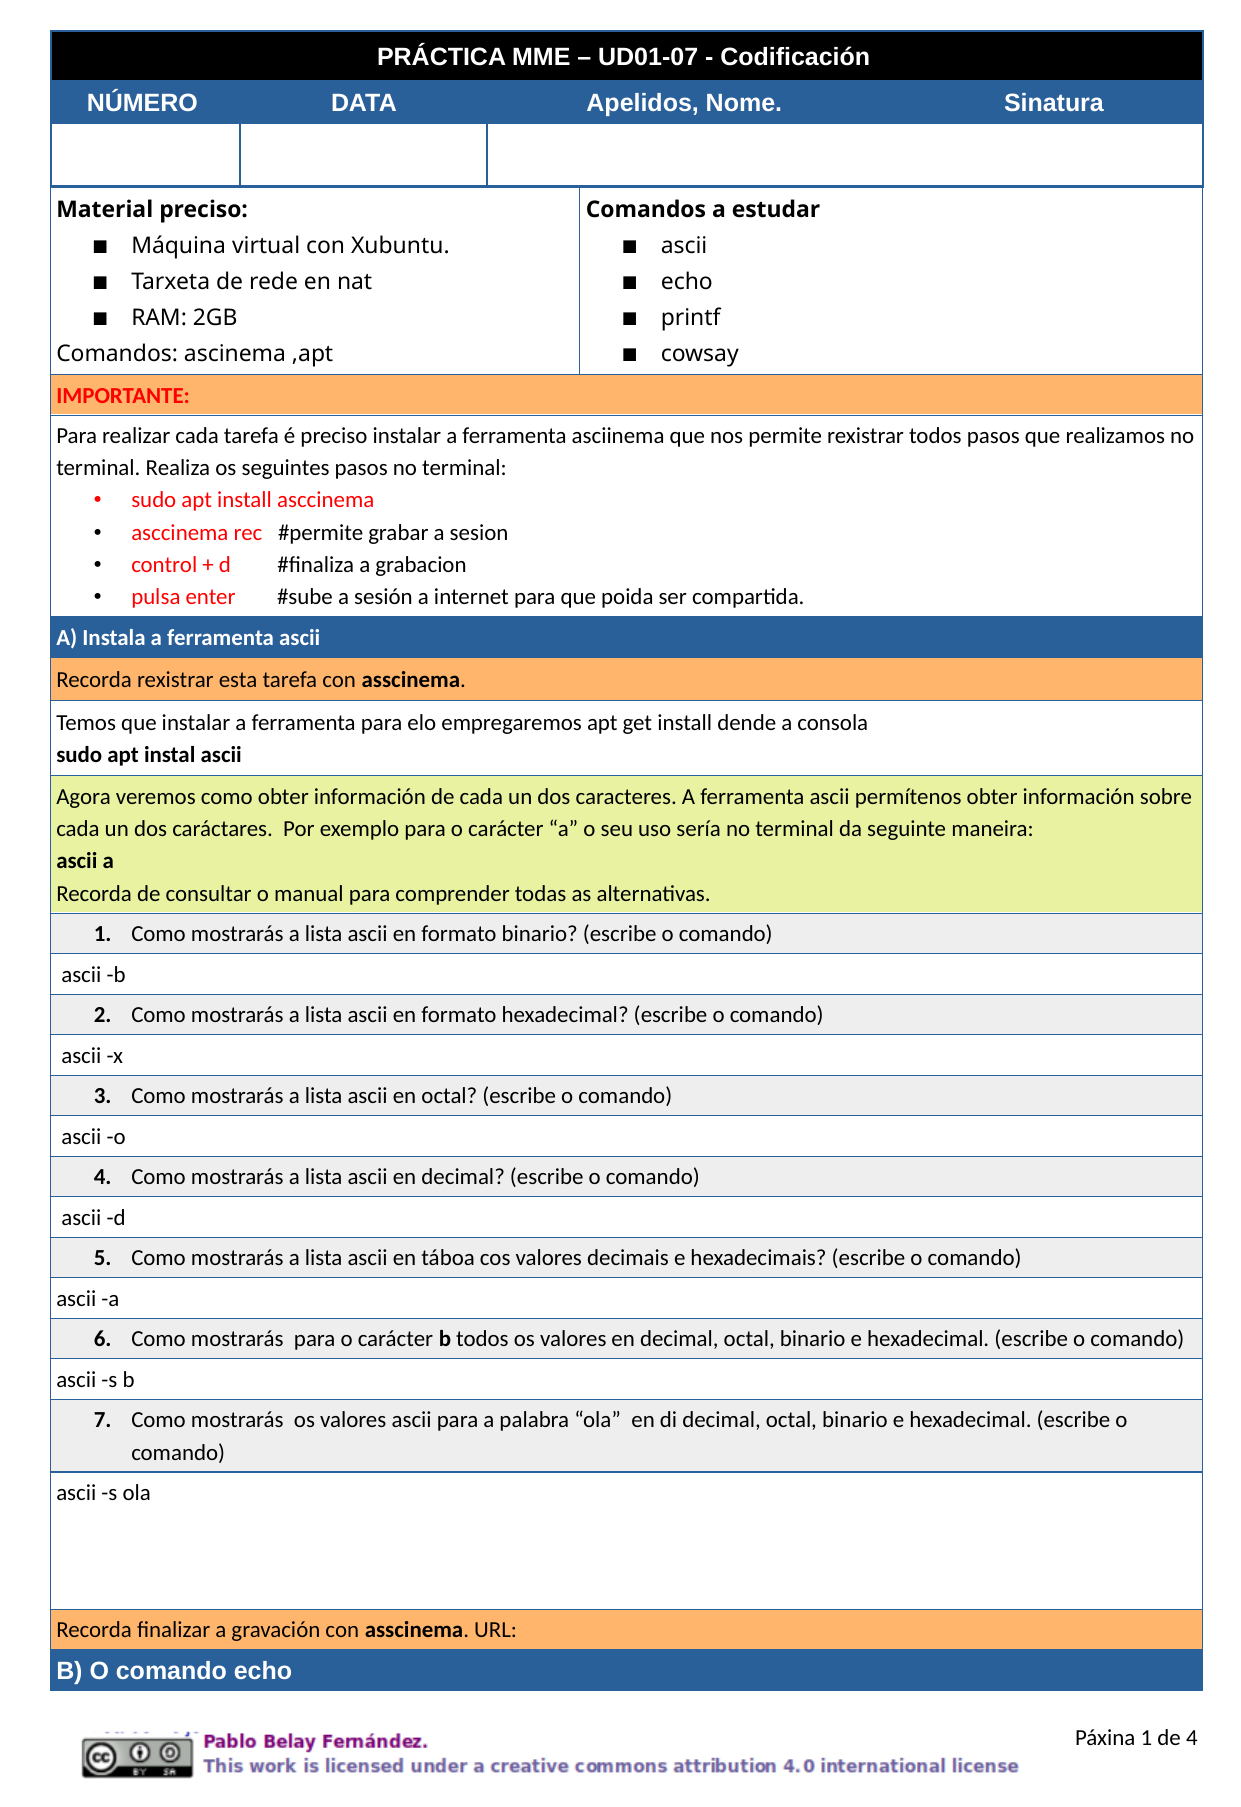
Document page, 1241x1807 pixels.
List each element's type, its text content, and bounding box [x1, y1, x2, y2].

table_cell Apelidos, Nome. Sinatura [488, 82, 1202, 122]
table_cell Como mostrarás a lista ascii en formato hexadecimal? (escribe o comando) [51, 995, 1202, 1034]
table_cell IMPORTANTE: [51, 375, 1202, 414]
table_cell ascii -b [51, 954, 1202, 993]
table_cell [52, 124, 239, 185]
table_cell ascii -a [51, 1278, 1202, 1318]
table_cell Como mostrarás para o carácter b todos os valores en decimal, octal, binario e hexadecimal. (escribe o comando) [51, 1319, 1202, 1358]
table_header Material preciso: Máquina virtual con Xubuntu. Tarxeta de rede en nat RAM: 2GB Comandos: ascinema ,apt [51, 188, 579, 374]
table_header Comandos a estudar ascii echo printf cowsay [580, 188, 1202, 374]
table_cell [241, 124, 486, 185]
table_cell Como mostrarás a lista ascii en táboa cos valores decimais e hexadecimais? (escribe o comando) [51, 1238, 1202, 1277]
table_cell Recorda rexistrar esta tarefa con asscinema. [51, 658, 1202, 700]
table_cell ascii -o [51, 1116, 1202, 1156]
table_cell Para realizar cada tarefa é preciso instalar a ferramenta asciinema que nos permite rexistrar todos pasos que realizamos no terminal. Realiza os seguintes pasos no terminal: sudo apt install asccinema asccinema rec #permite grabar a sesion control + d #finaliza a grabacion pulsa enter #sube a sesión a internet para que poida ser compartida. [51, 416, 1202, 616]
table_cell Agora veremos como obter información de cada un dos caracteres. A ferramenta ascii permítenos obter información sobre cada un dos caráctares. Por exemplo para o carácter “a” o seu uso sería no terminal da seguinte maneira: ascii a Recorda de consultar o manual para comprender todas as alternativas. [51, 776, 1202, 912]
table_cell Como mostrarás a lista ascii en octal? (escribe o comando) [51, 1076, 1202, 1115]
table_cell ascii -d [51, 1197, 1202, 1237]
table_cell Como mostrarás os valores ascii para a palabra “ola” en di decimal, octal, binario e hexadecimal. (escribe o comando) [51, 1400, 1202, 1471]
table_cell DATA [241, 82, 486, 122]
picture [65, 1722, 1035, 1787]
table_cell Como mostrarás a lista ascii en formato binario? (escribe o comando) [51, 914, 1202, 953]
table_cell ascii -x [51, 1035, 1202, 1074]
table_cell NÚMERO [52, 82, 239, 122]
table_header PRÁCTICA MME – UD01-07 - Codificación [52, 32, 1202, 80]
table_cell Como mostrarás a lista ascii en decimal? (escribe o comando) [51, 1157, 1202, 1196]
table_cell ascii -s ola [51, 1473, 1202, 1608]
table_cell A) Instala a ferramenta ascii [51, 617, 1202, 656]
table_cell B) O comando echo [51, 1650, 1202, 1690]
table_cell Recorda finalizar a gravación con asscinema. URL: [51, 1610, 1202, 1649]
table_cell Temos que instalar a ferramenta para elo empregaremos apt get install dende a consola sudo apt instal ascii [51, 701, 1202, 775]
table_cell [488, 124, 1202, 185]
table_cell ascii -s b [51, 1359, 1202, 1399]
